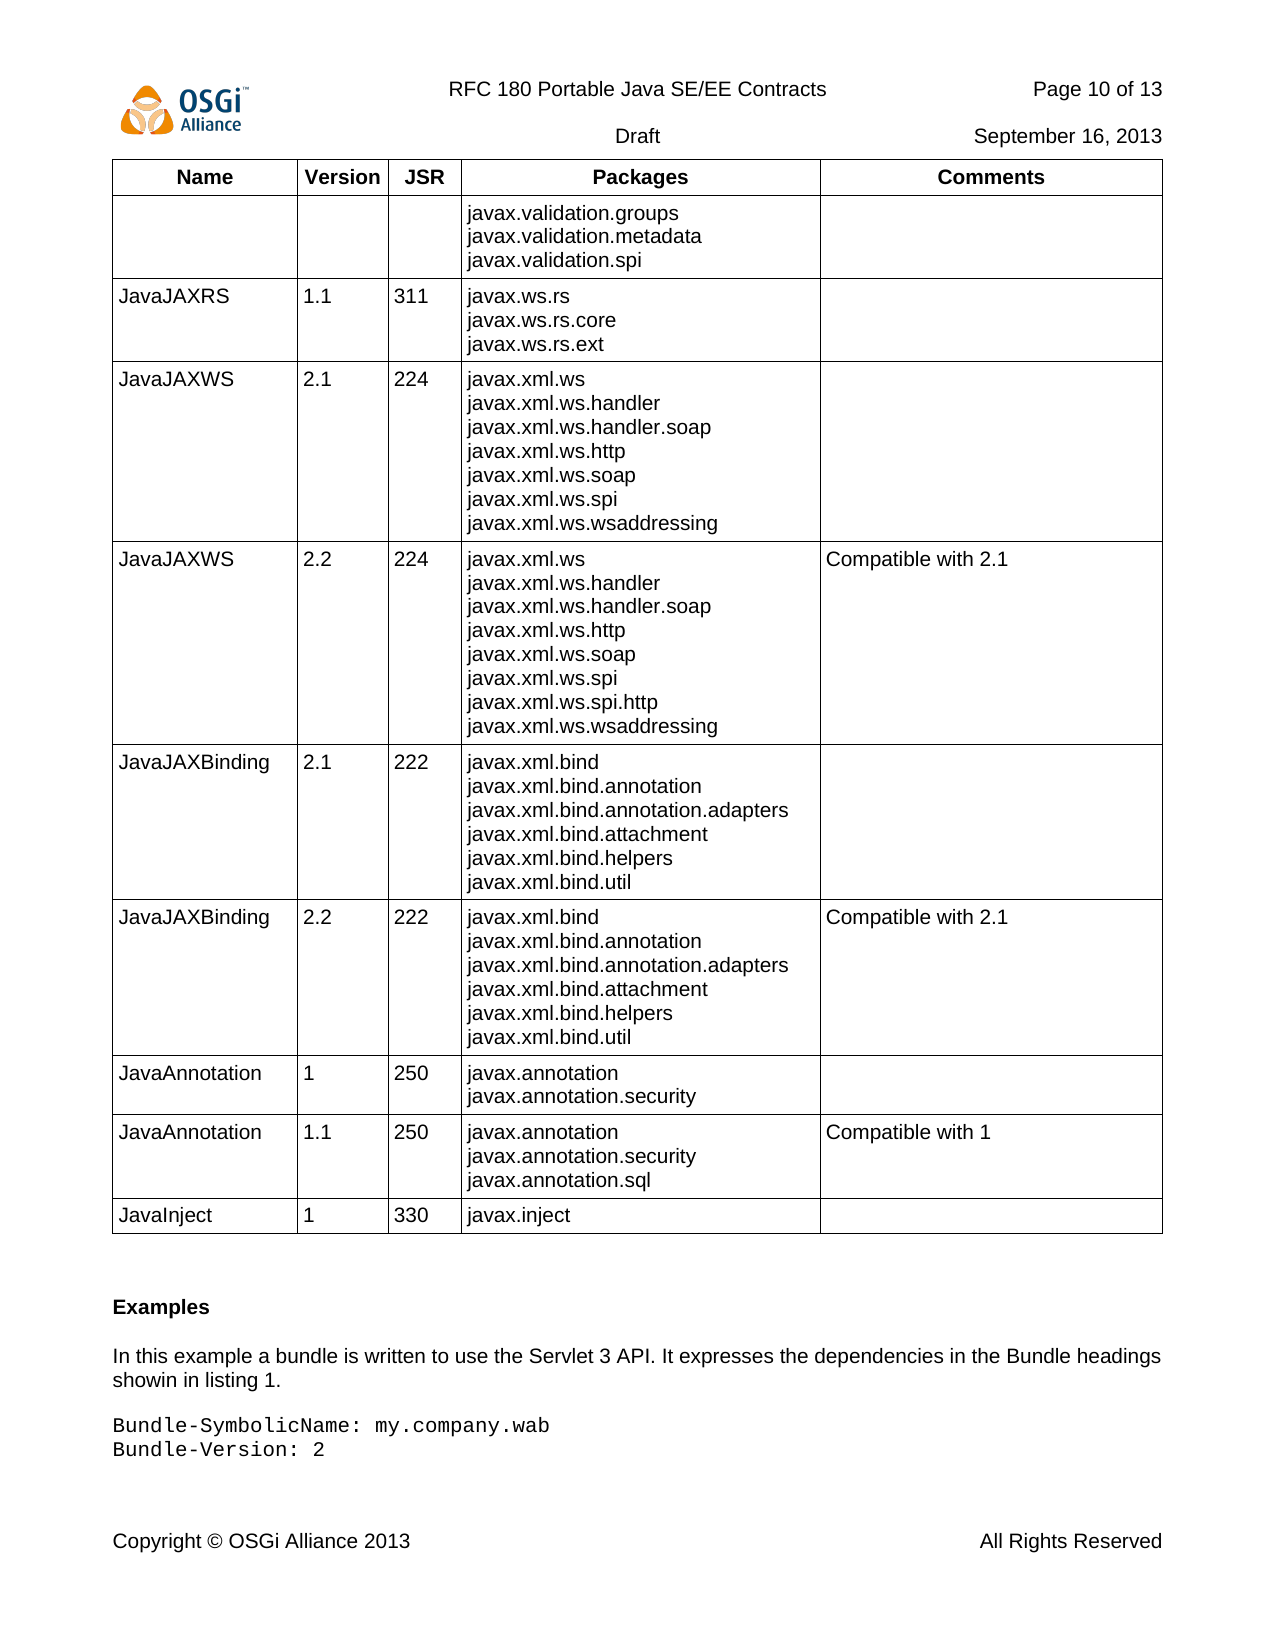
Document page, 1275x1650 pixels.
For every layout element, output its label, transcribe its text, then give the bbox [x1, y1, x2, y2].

text In this example a bundle is written to use the Servlet 3 API. It expresses the dependencies in the Bundle headings showin in listing 1. Bundle-SymbolicName: my.company.wab Bundle-Version: 2 [112, 1343, 1162, 1463]
table_cell 1 [298, 1199, 388, 1233]
table_cell Compatible with 1 [821, 1115, 1162, 1197]
table_header JSR [389, 160, 461, 194]
table_cell [113, 196, 297, 278]
table_cell JavaJAXWS [113, 542, 297, 744]
table_cell JavaJAXBinding [113, 745, 297, 899]
table_cell 222 [389, 900, 461, 1054]
table_cell javax.xml.ws javax.xml.ws.handler javax.xml.ws.handler.soap javax.xml.ws.http javax.xml.ws.soap javax.xml.ws.spi javax.xml.ws.spi.http javax.xml.ws.wsaddressing [462, 542, 820, 744]
table_cell 330 [389, 1199, 461, 1233]
table_cell JavaAnnotation [113, 1056, 297, 1114]
table_cell JavaJAXBinding [113, 900, 297, 1054]
table_cell 2.1 [298, 745, 388, 899]
table_cell 2.2 [298, 900, 388, 1054]
table_cell 224 [389, 362, 461, 541]
table_cell [821, 279, 1162, 361]
table_cell [298, 196, 388, 278]
table_cell JavaJAXWS [113, 362, 297, 541]
table_cell [389, 196, 461, 278]
table_header Packages [462, 160, 820, 194]
table_cell Compatible with 2.1 [821, 542, 1162, 744]
table_cell javax.xml.bind javax.xml.bind.annotation javax.xml.bind.annotation.adapters javax.xml.bind.attachment javax.xml.bind.helpers javax.xml.bind.util [462, 900, 820, 1054]
table_cell JavaInject [113, 1199, 297, 1233]
table_cell javax.validation.groups javax.validation.metadata javax.validation.spi [462, 196, 820, 278]
table_cell [821, 1199, 1162, 1233]
table_cell 222 [389, 745, 461, 899]
table_cell 1 [298, 1056, 388, 1114]
table_cell javax.annotation javax.annotation.security javax.annotation.sql [462, 1115, 820, 1197]
table_header Comments [821, 160, 1162, 194]
table_cell 250 [389, 1056, 461, 1114]
table_cell 311 [389, 279, 461, 361]
table_cell javax.xml.ws javax.xml.ws.handler javax.xml.ws.handler.soap javax.xml.ws.http javax.xml.ws.soap javax.xml.ws.spi javax.xml.ws.wsaddressing [462, 362, 820, 541]
table_cell 250 [389, 1115, 461, 1197]
table_cell [821, 362, 1162, 541]
text Examples [112, 1294, 1162, 1318]
table_cell 224 [389, 542, 461, 744]
table_cell 2.2 [298, 542, 388, 744]
table_cell javax.annotation javax.annotation.security [462, 1056, 820, 1114]
table_cell javax.ws.rs javax.ws.rs.core javax.ws.rs.ext [462, 279, 820, 361]
table_cell Compatible with 2.1 [821, 900, 1162, 1054]
table_cell JavaAnnotation [113, 1115, 297, 1197]
table_cell 2.1 [298, 362, 388, 541]
table_cell [821, 1056, 1162, 1114]
table_cell [821, 196, 1162, 278]
table_header Version [298, 160, 388, 194]
table_cell [821, 745, 1162, 899]
table_header Name [113, 160, 297, 194]
table_cell JavaJAXRS [113, 279, 297, 361]
table_cell 1.1 [298, 1115, 388, 1197]
picture [113, 78, 257, 142]
table_cell 1.1 [298, 279, 388, 361]
table_cell javax.xml.bind javax.xml.bind.annotation javax.xml.bind.annotation.adapters javax.xml.bind.attachment javax.xml.bind.helpers javax.xml.bind.util [462, 745, 820, 899]
table_cell javax.inject [462, 1199, 820, 1233]
